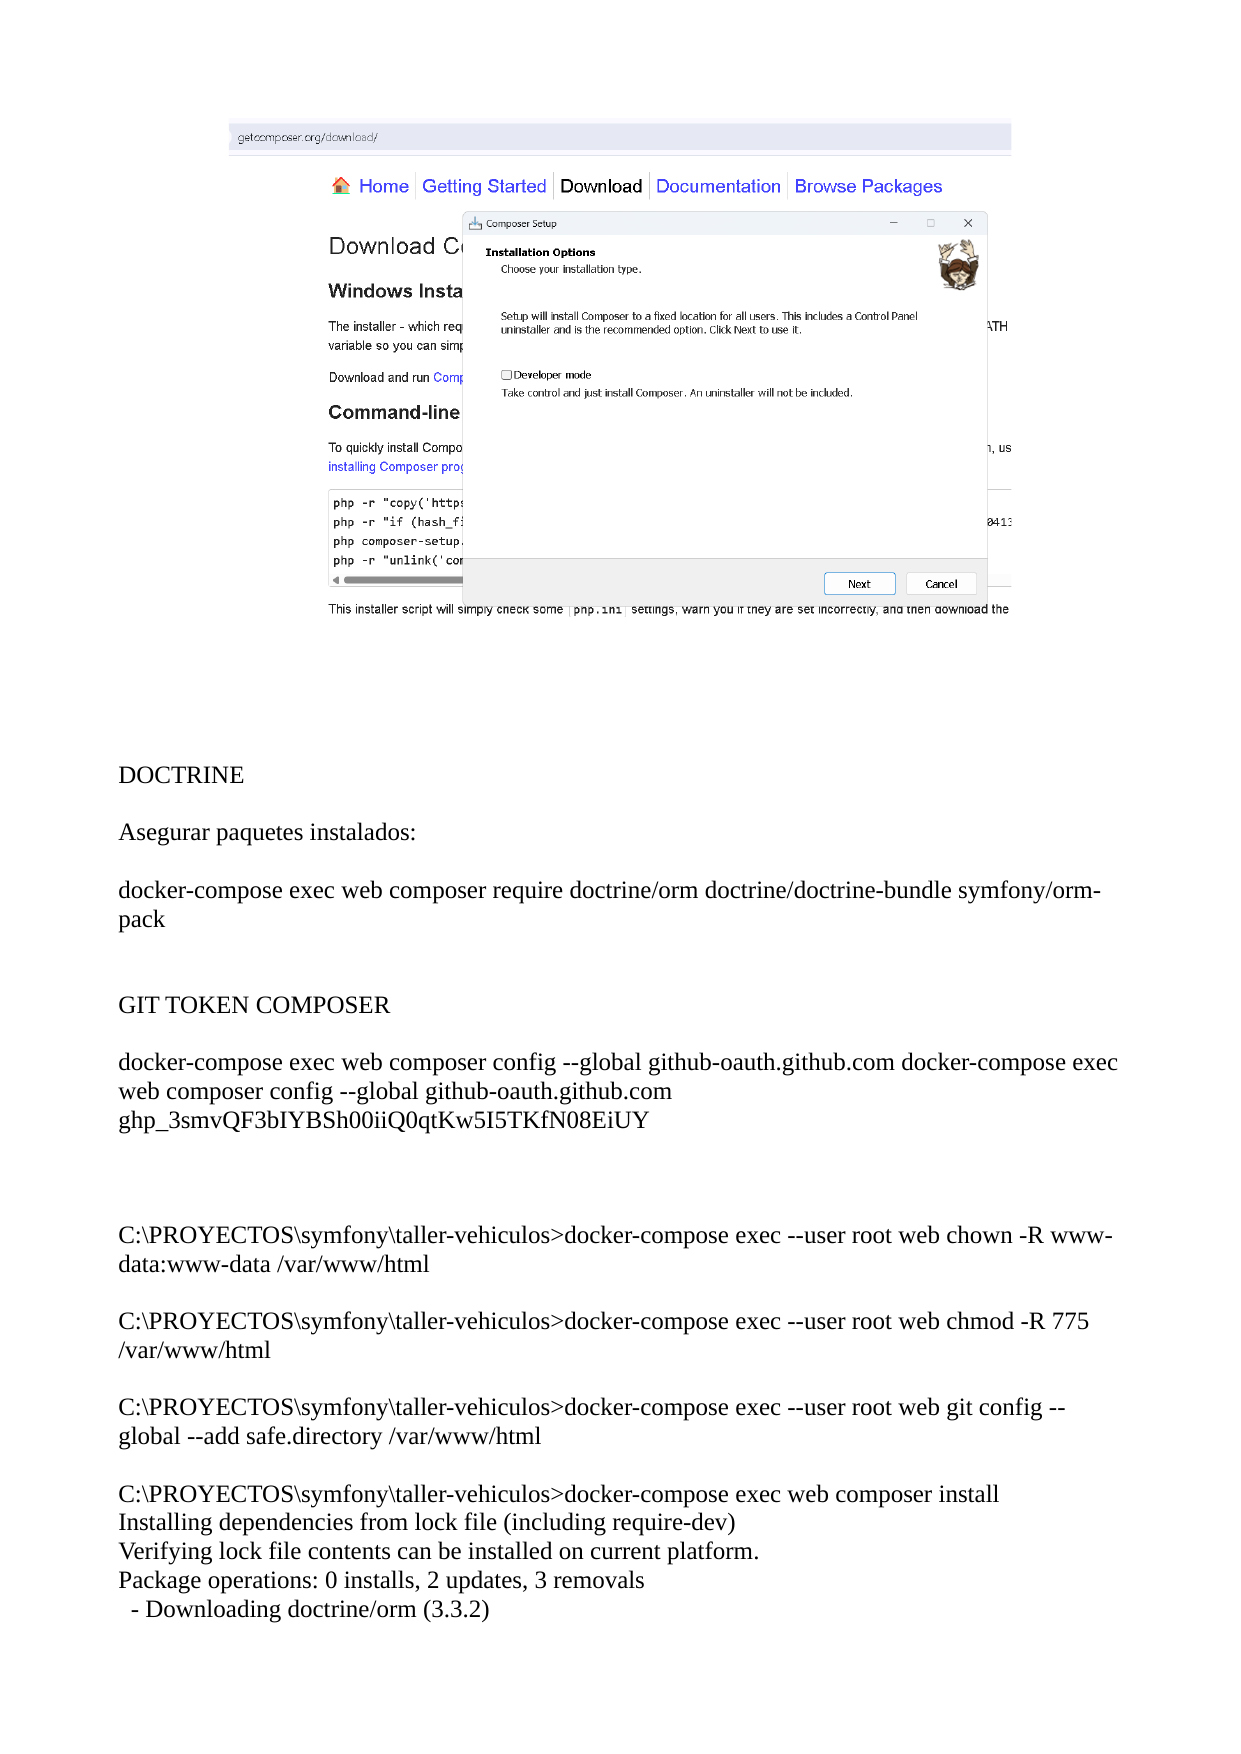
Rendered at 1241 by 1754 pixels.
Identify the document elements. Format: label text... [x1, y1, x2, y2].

text - Downloading doctrine/orm (3.3.2) [118, 1594, 1122, 1622]
picture [228, 118, 1012, 617]
text C:\PROYECTOS\symfony\taller-vehiculos>docker-compose exec --user root web chown -R www-data:www-data /var/www/html [118, 1220, 1122, 1277]
text C:\PROYECTOS\symfony\taller-vehiculos>docker-compose exec web composer install [118, 1479, 1122, 1507]
text DOCTRINE [118, 760, 1122, 789]
text docker-compose exec web composer config --global github-oauth.github.com docker-compose exec web composer config --global github-oauth.github.com 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 [118, 1047, 1122, 1134]
text C:\PROYECTOS\symfony\taller-vehiculos>docker-compose exec --user root web git config --global --add safe.directory /var/www/html [118, 1392, 1122, 1450]
text Asegurar paquetes instalados: [118, 817, 1122, 846]
text Package operations: 0 installs, 2 updates, 3 removals [118, 1565, 1122, 1594]
text GIT TOKEN COMPOSER [118, 990, 1122, 1019]
text Installing dependencies from lock file (including require-dev) [118, 1507, 1122, 1536]
text Verifying lock file contents can be installed on current platform. [118, 1536, 1122, 1565]
text C:\PROYECTOS\symfony\taller-vehiculos>docker-compose exec --user root web chmod -R 775 /var/www/html [118, 1306, 1122, 1364]
text docker-compose exec web composer require doctrine/orm doctrine/doctrine-bundle symfony/orm-pack [118, 875, 1122, 932]
